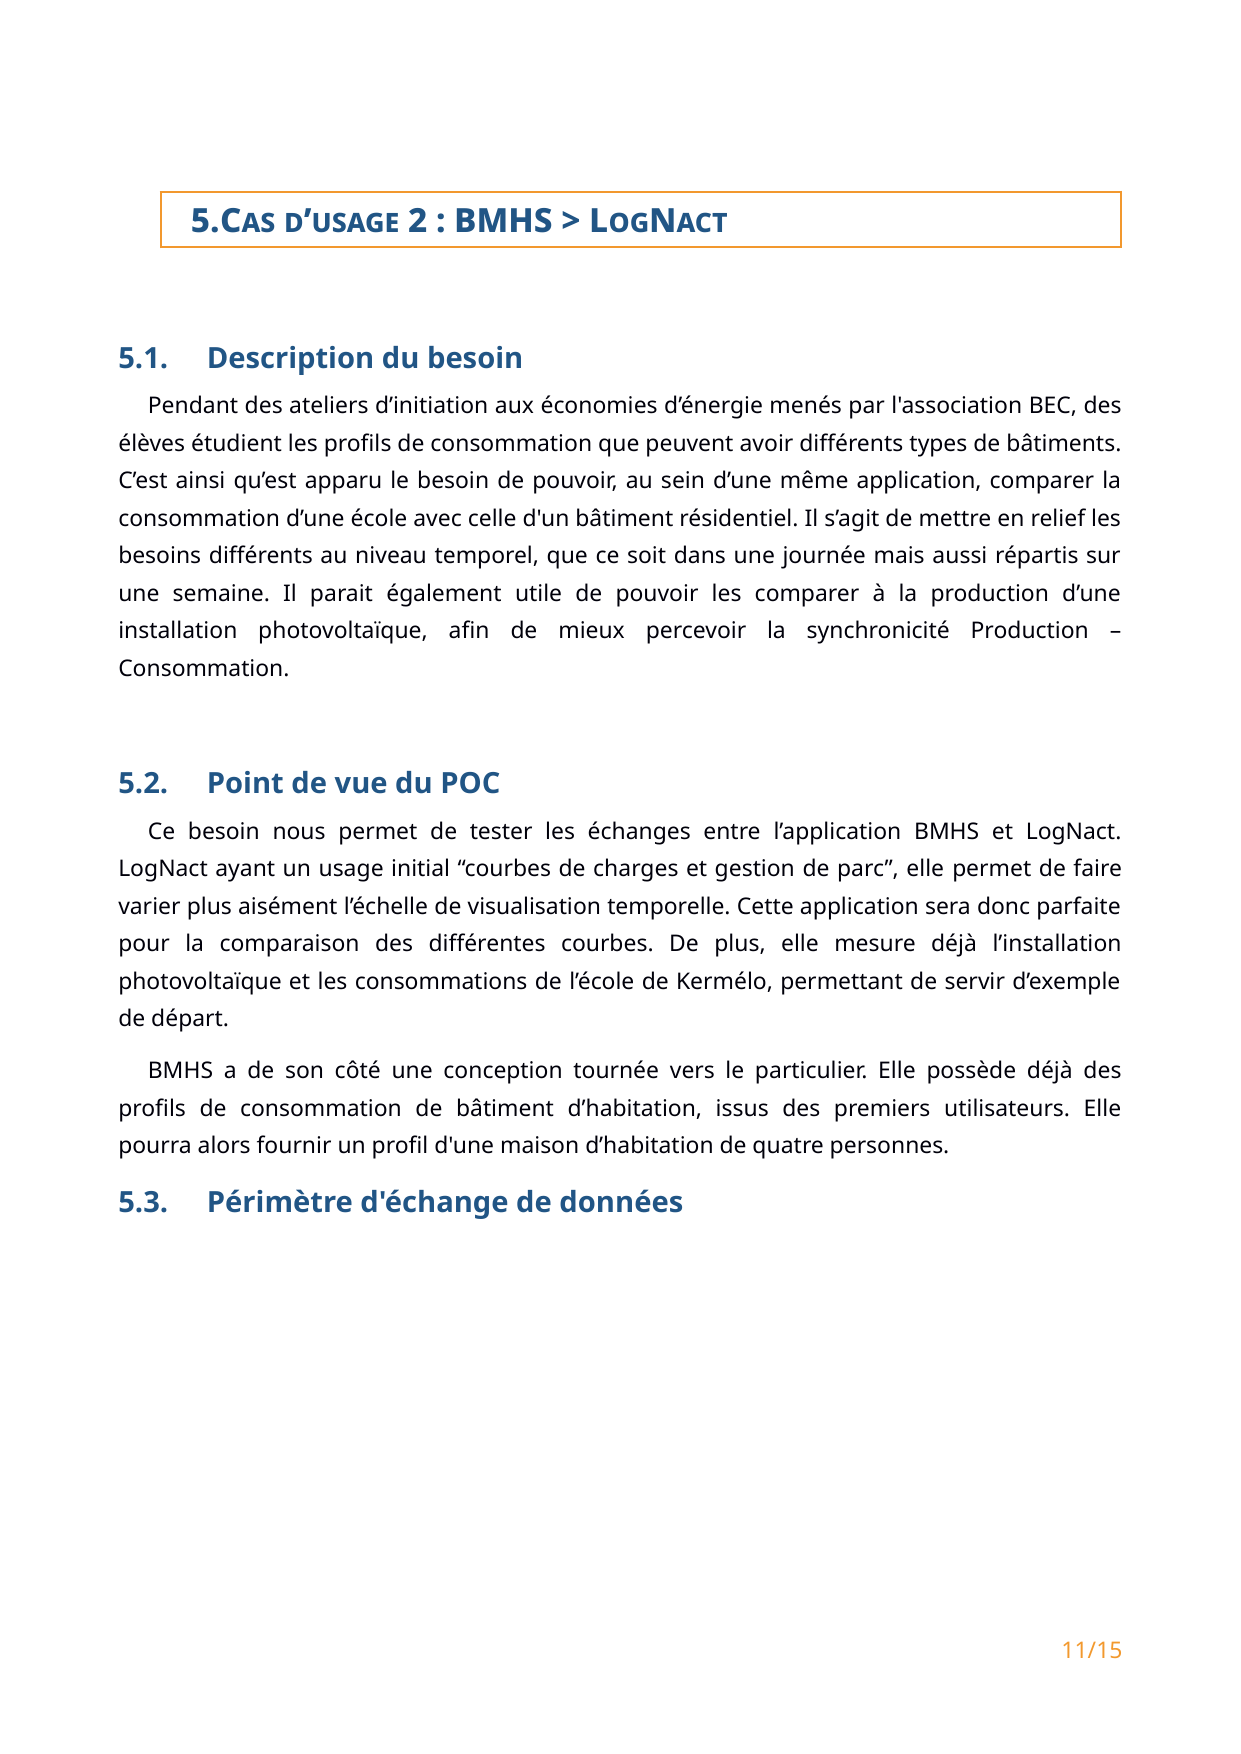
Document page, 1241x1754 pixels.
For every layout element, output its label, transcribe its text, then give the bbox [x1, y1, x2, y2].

text BMHS a de son côté une conception tournée vers le particulier. Elle possède déjà des profils de consommation de bâtiment d’habitation, issus des premiers utilisateurs. Elle pourra alors fournir un profil d'une maison d’habitation de quatre personnes. [118, 1054, 1122, 1161]
subtitle Périmètre d'échange de données [118, 1182, 1122, 1221]
text Ce besoin nous permet de tester les échanges entre l’application BMHS et LogNact. LogNact ayant un usage initial “courbes de charges et gestion de parc”, elle permet de faire varier plus aisément l’échelle de visualisation temporelle. Cette application sera donc parfaite pour la comparaison des différentes courbes. De plus, elle mesure déjà l’installation photovoltaïque et les consommations de l’école de Kermélo, permettant de servir d’exemple de départ. [118, 815, 1122, 1034]
subtitle Description du besoin [118, 337, 1122, 377]
subtitle Point de vue du POC [118, 763, 1122, 802]
text Pendant des ateliers d’initiation aux économies d’énergie menés par l'association BEC, des élèves étudient les profils de consommation que peuvent avoir différents types de bâtiments. C’est ainsi qu’est apparu le besoin de pouvoir, au sein d’une même application, comparer la consommation d’une école avec celle d'un bâtiment résidentiel. Il s’agit de mettre en relief les besoins différents au niveau temporel, que ce soit dans une journée mais aussi répartis sur une semaine. Il parait également utile de pouvoir les comparer à la production d’une installation photovoltaïque, afin de mieux percevoir la synchronicité Production – Consommation. [118, 389, 1122, 683]
subtitle Cas d’usage 2 : BMHS > LogNact [162, 193, 1120, 246]
